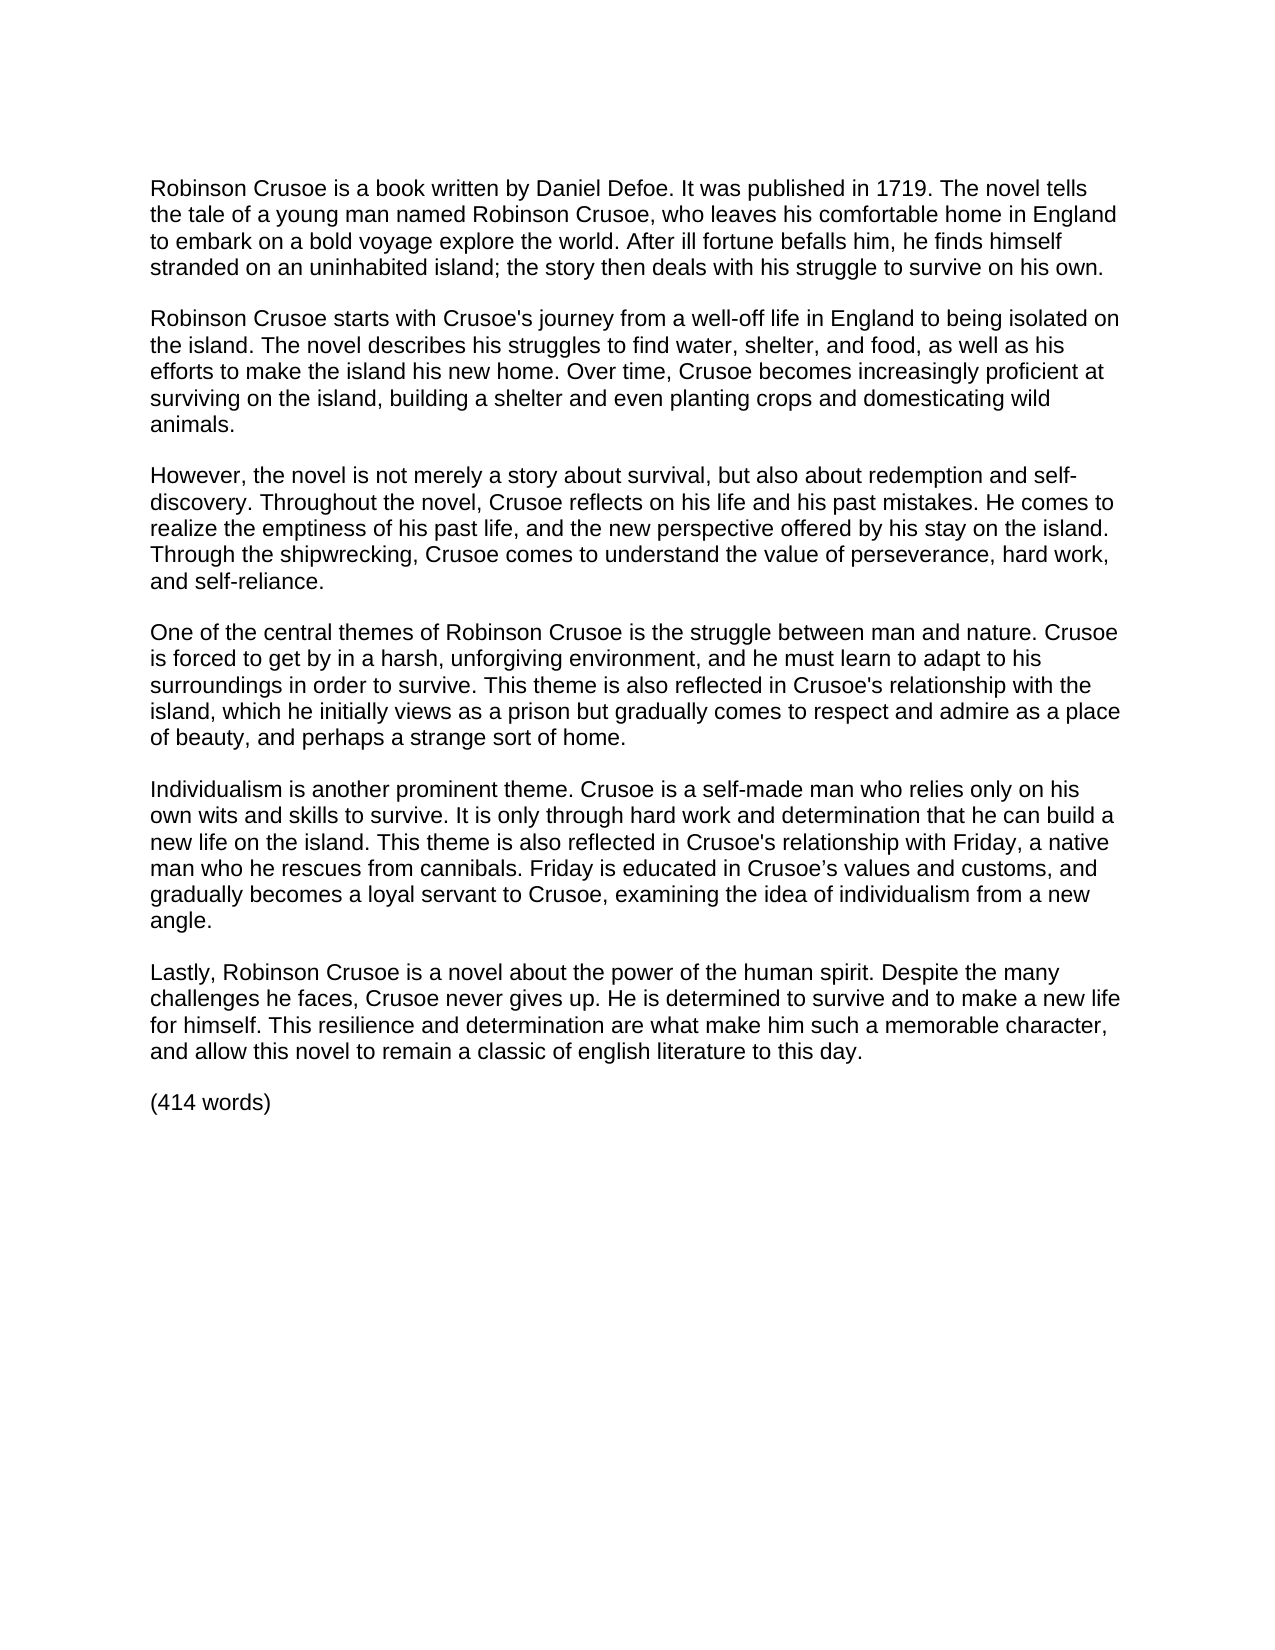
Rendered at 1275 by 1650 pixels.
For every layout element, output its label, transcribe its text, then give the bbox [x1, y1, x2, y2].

text (414 words) [150, 1089, 1125, 1116]
text One of the central themes of Robinson Crusoe is the struggle between man and nature. Crusoe is forced to get by in a harsh, unforgiving environment, and he must learn to adapt to his surroundings in order to survive. This theme is also reflected in Crusoe's relationship with the island, which he initially views as a prison but gradually comes to respect and admire as a place of beauty, and perhaps a strange sort of home. [150, 619, 1125, 751]
text Robinson Crusoe is a book written by Daniel Defoe. It was published in 1719. The novel tells the tale of a young man named Robinson Crusoe, who leaves his comfortable home in England to embark on a bold voyage explore the world. After ill fortune befalls him, he finds himself stranded on an uninhabited island; the story then deals with his struggle to survive on his own. [150, 175, 1125, 280]
text Lastly, Robinson Crusoe is a novel about the power of the human spirit. Despite the many challenges he faces, Crusoe never gives up. He is determined to survive and to make a new life for himself. This resilience and determination are what make him such a memorable character, and allow this novel to remain a classic of english literature to this day. [150, 959, 1125, 1064]
text Robinson Crusoe starts with Crusoe's journey from a well-off life in England to being isolated on the island. The novel describes his struggles to find water, shelter, and food, as well as his efforts to make the island his new home. Over time, Crusoe becomes increasingly proficient at surviving on the island, building a shelter and even planting crops and domesticating wild animals. [150, 305, 1125, 437]
text Individualism is another prominent theme. Crusoe is a self-made man who relies only on his own wits and skills to survive. It is only through hard work and determination that he can build a new life on the island. This theme is also reflected in Crusoe's relationship with Friday, a native man who he rescues from cannibals. Friday is educated in Crusoe’s values and customs, and gradually becomes a loyal servant to Crusoe, examining the idea of individualism from a new angle. [150, 776, 1125, 934]
text However, the novel is not merely a story about survival, but also about redemption and self-discovery. Throughout the novel, Crusoe reflects on his life and his past mistakes. He comes to realize the emptiness of his past life, and the new perspective offered by his stay on the island. Through the shipwrecking, Crusoe comes to understand the value of perseverance, hard work, and self-reliance. [150, 462, 1125, 594]
